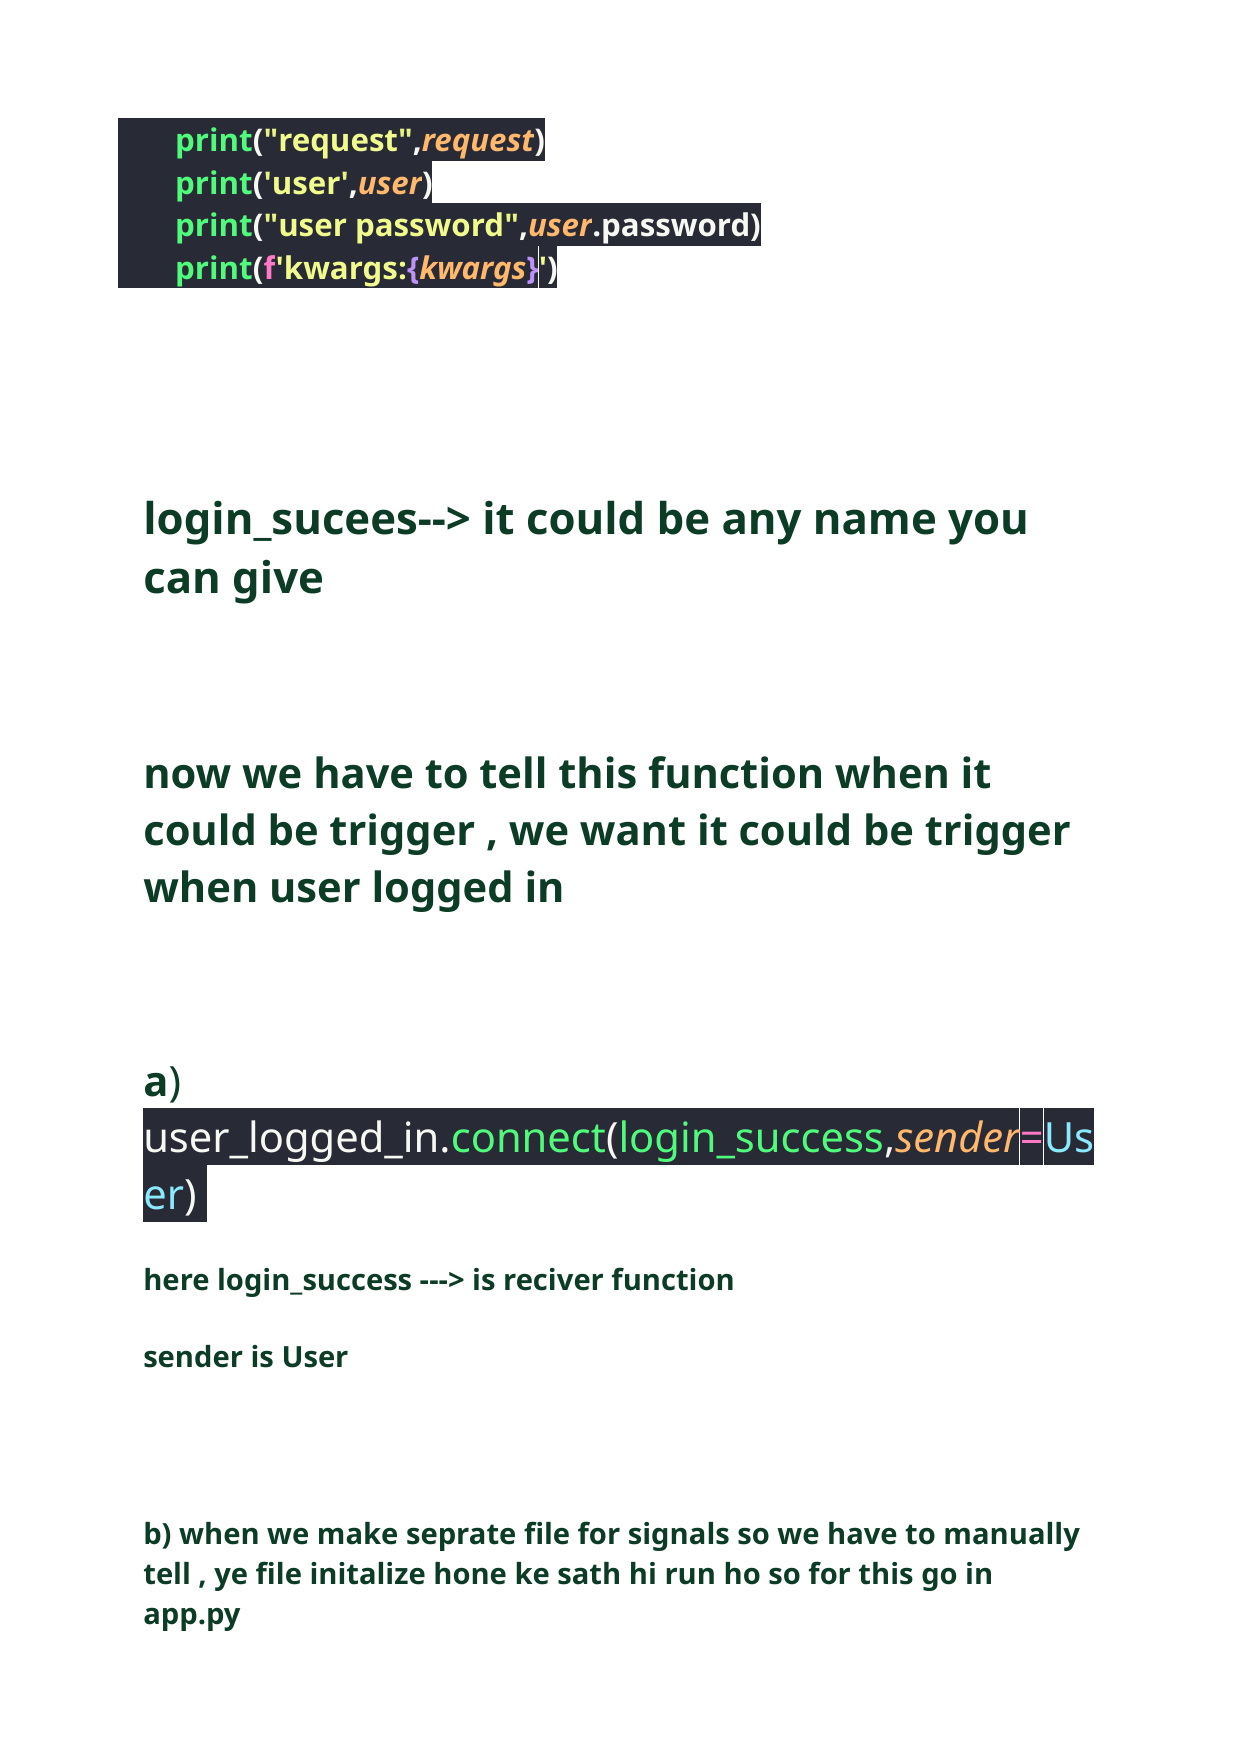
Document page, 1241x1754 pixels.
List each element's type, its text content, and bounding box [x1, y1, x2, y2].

text login_sucees--> it could be any name you can give [143, 487, 1097, 606]
text print('user',user) [118, 161, 1122, 203]
text print("user password",user.password) [118, 203, 1122, 246]
text here login_success ---> is reciver function [143, 1259, 1097, 1299]
text now we have to tell this function when it could be trigger , we want it could be trigger when user logged in [143, 744, 1097, 914]
text sender is User [143, 1337, 1097, 1376]
text print(f'kwargs:{kwargs}') [118, 246, 1122, 288]
text print("request",request) [118, 118, 1122, 161]
text b) when we make seprate file for signals so we have to manually tell , ye file initalize hone ke sath hi run ho so for this go in app.py [143, 1514, 1097, 1633]
text a) user_logged_in.connect(login_success,sender=User) [143, 1052, 1097, 1222]
